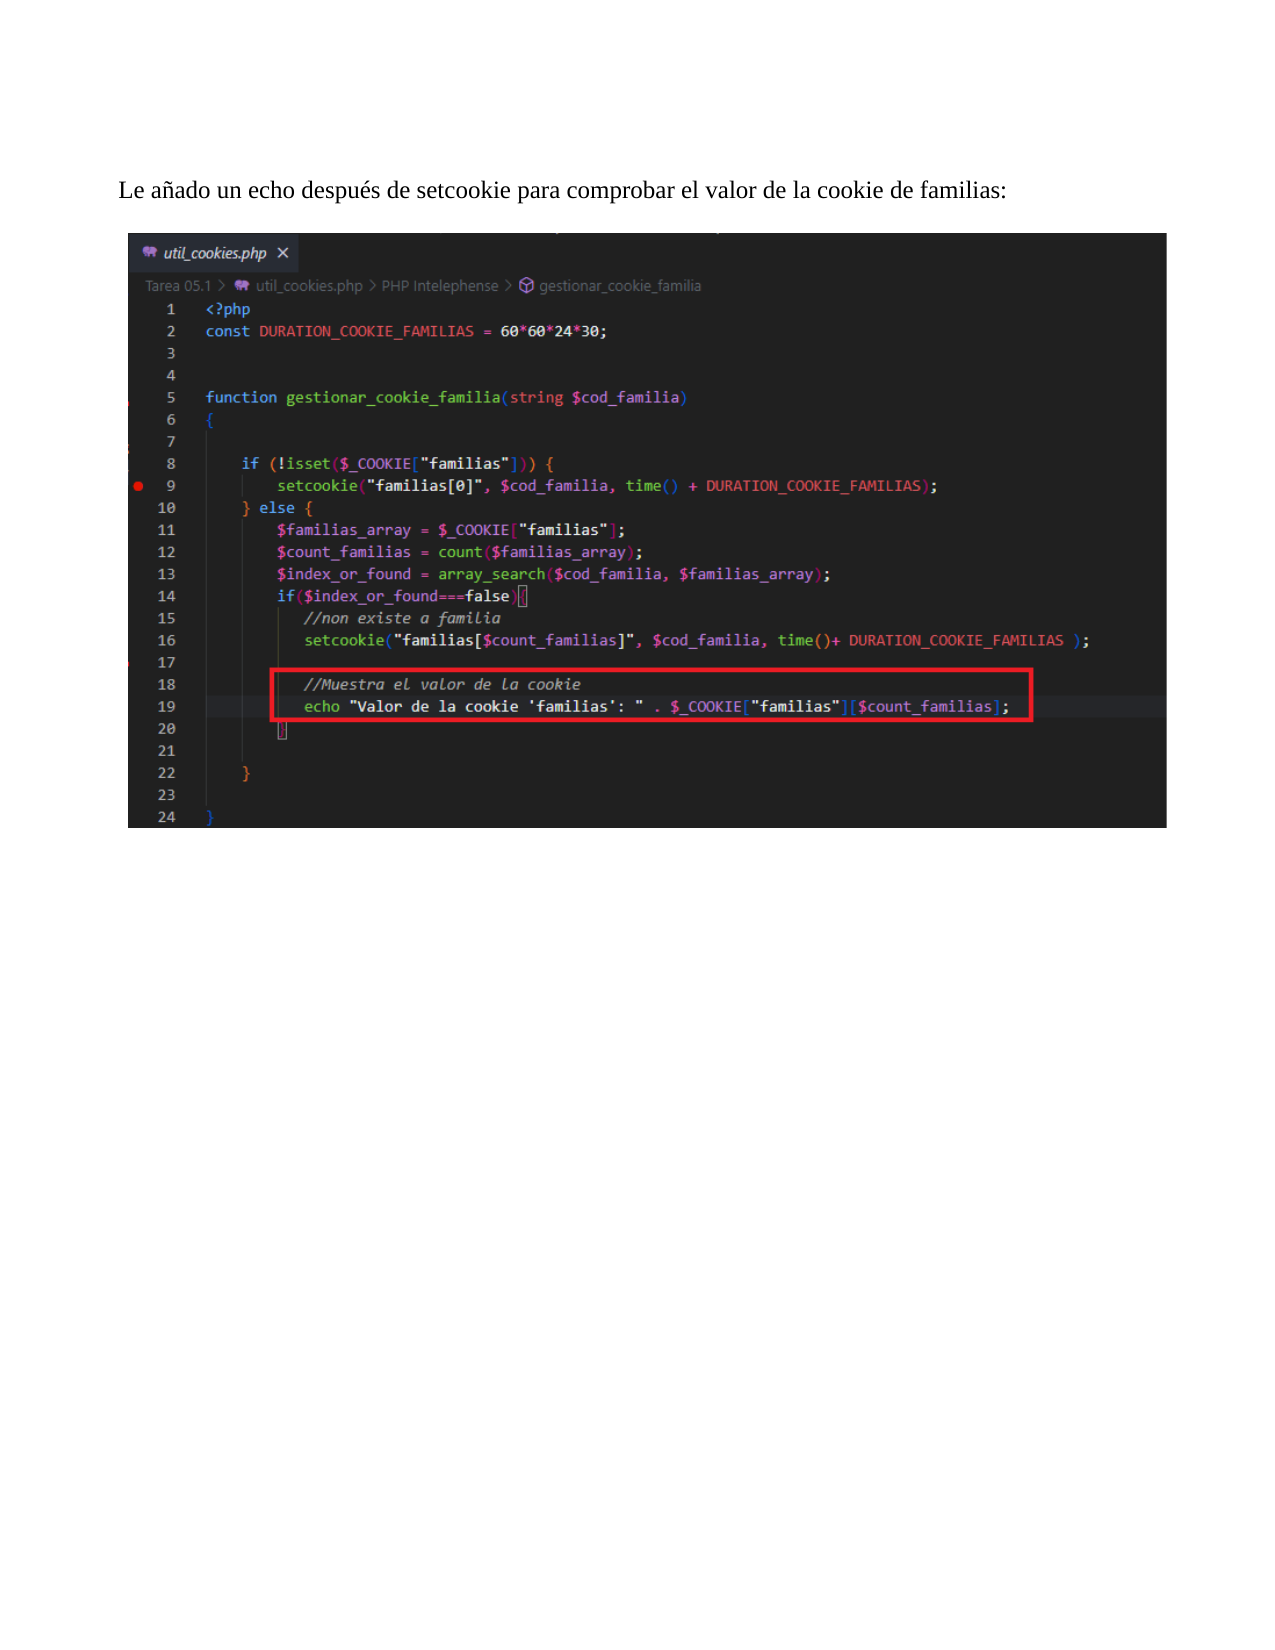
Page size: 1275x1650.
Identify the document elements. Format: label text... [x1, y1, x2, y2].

text Le añado un echo después de setcookie para comprobar el valor de la cookie de familias: [118, 147, 1157, 204]
picture [128, 233, 1167, 828]
